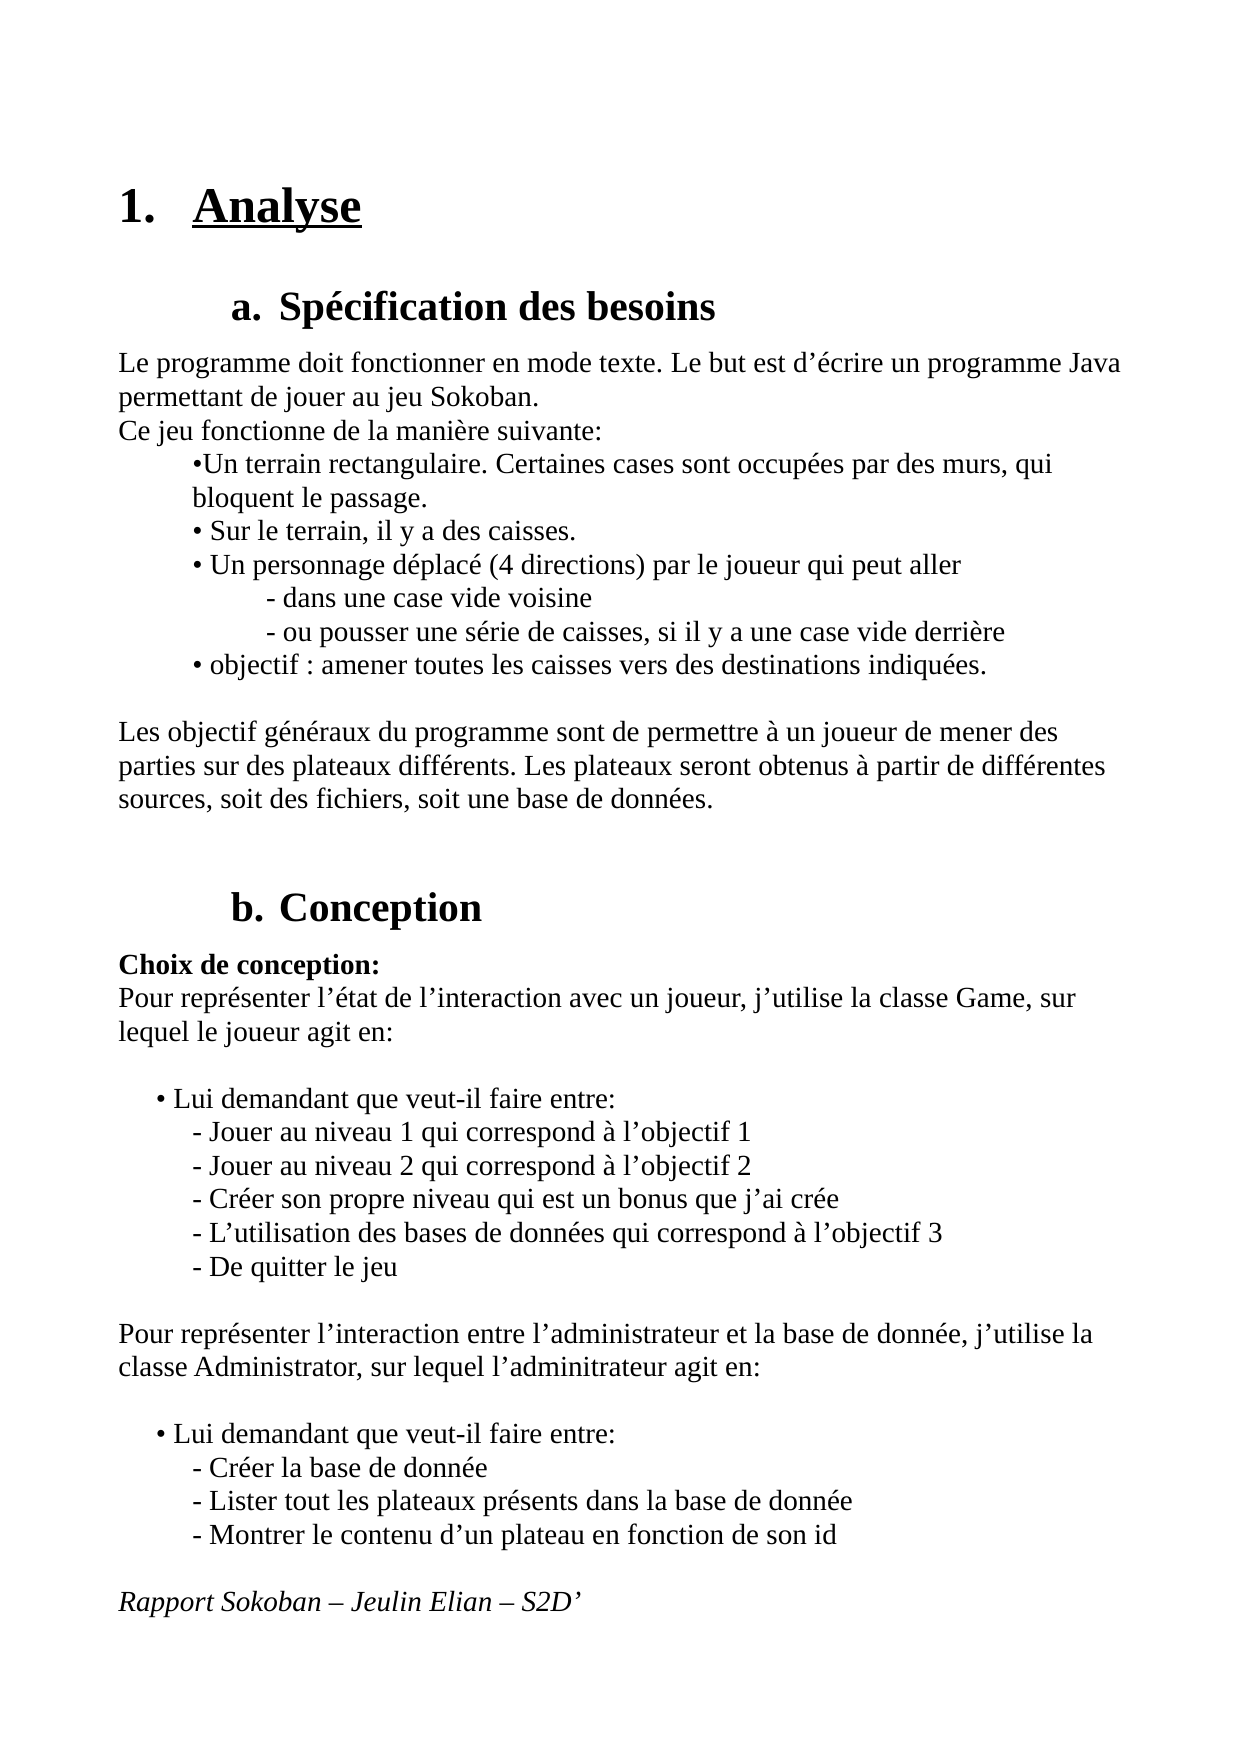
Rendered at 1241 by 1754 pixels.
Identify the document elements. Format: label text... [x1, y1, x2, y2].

text • Lui demandant que veut-il faire entre: [118, 1416, 1122, 1450]
text •Un terrain rectangulaire. Certaines cases sont occupées par des murs, qui bloquent le passage. [118, 446, 1122, 513]
text - dans une case vide voisine [118, 580, 1122, 614]
text - Lister tout les plateaux présents dans la base de donnée [118, 1483, 1122, 1517]
list Conception [231, 882, 1122, 930]
text • Un personnage déplacé (4 directions) par le joueur qui peut aller [118, 547, 1122, 580]
text - Créer son propre niveau qui est un bonus que j’ai crée [118, 1182, 1122, 1215]
text - Montrer le contenu d’un plateau en fonction de son id [118, 1517, 1122, 1551]
text - ou pousser une série de caisses, si il y a une case vide derrière [118, 614, 1122, 647]
list Spécification des besoins [231, 281, 1122, 329]
text - Jouer au niveau 2 qui correspond à l’objectif 2 [118, 1148, 1122, 1182]
text - Jouer au niveau 1 qui correspond à l’objectif 1 [118, 1114, 1122, 1148]
text - L’utilisation des bases de données qui correspond à l’objectif 3 [118, 1215, 1122, 1249]
text Le programme doit fonctionner en mode texte. Le but est d’écrire un programme Java permettant de jouer au jeu Sokoban. [118, 346, 1122, 413]
text • objectif : amener toutes les caisses vers des destinations indiquées. [118, 647, 1122, 681]
text - De quitter le jeu [118, 1249, 1122, 1282]
text • Lui demandant que veut-il faire entre: [118, 1081, 1122, 1114]
text - Créer la base de donnée [118, 1450, 1122, 1483]
text Pour représenter l’état de l’interaction avec un joueur, j’utilise la classe Game, sur lequel le joueur agit en: [118, 980, 1122, 1047]
text Pour représenter l’interaction entre l’administrateur et la base de donnée, j’utilise la classe Administrator, sur lequel l’adminitrateur agit en: [118, 1316, 1122, 1383]
text Les objectif généraux du programme sont de permettre à un joueur de mener des parties sur des plateaux différents. Les plateaux seront obtenus à partir de différentes sources, soit des fichiers, soit une base de données. [118, 714, 1122, 815]
list Analyse [118, 176, 1122, 233]
text Choix de conception: [118, 947, 1122, 980]
text Rapport Sokoban – Jeulin Elian – S2D’ [118, 1584, 1122, 1618]
text • Sur le terrain, il y a des caisses. [118, 513, 1122, 547]
text Ce jeu fonctionne de la manière suivante: [118, 413, 1122, 446]
